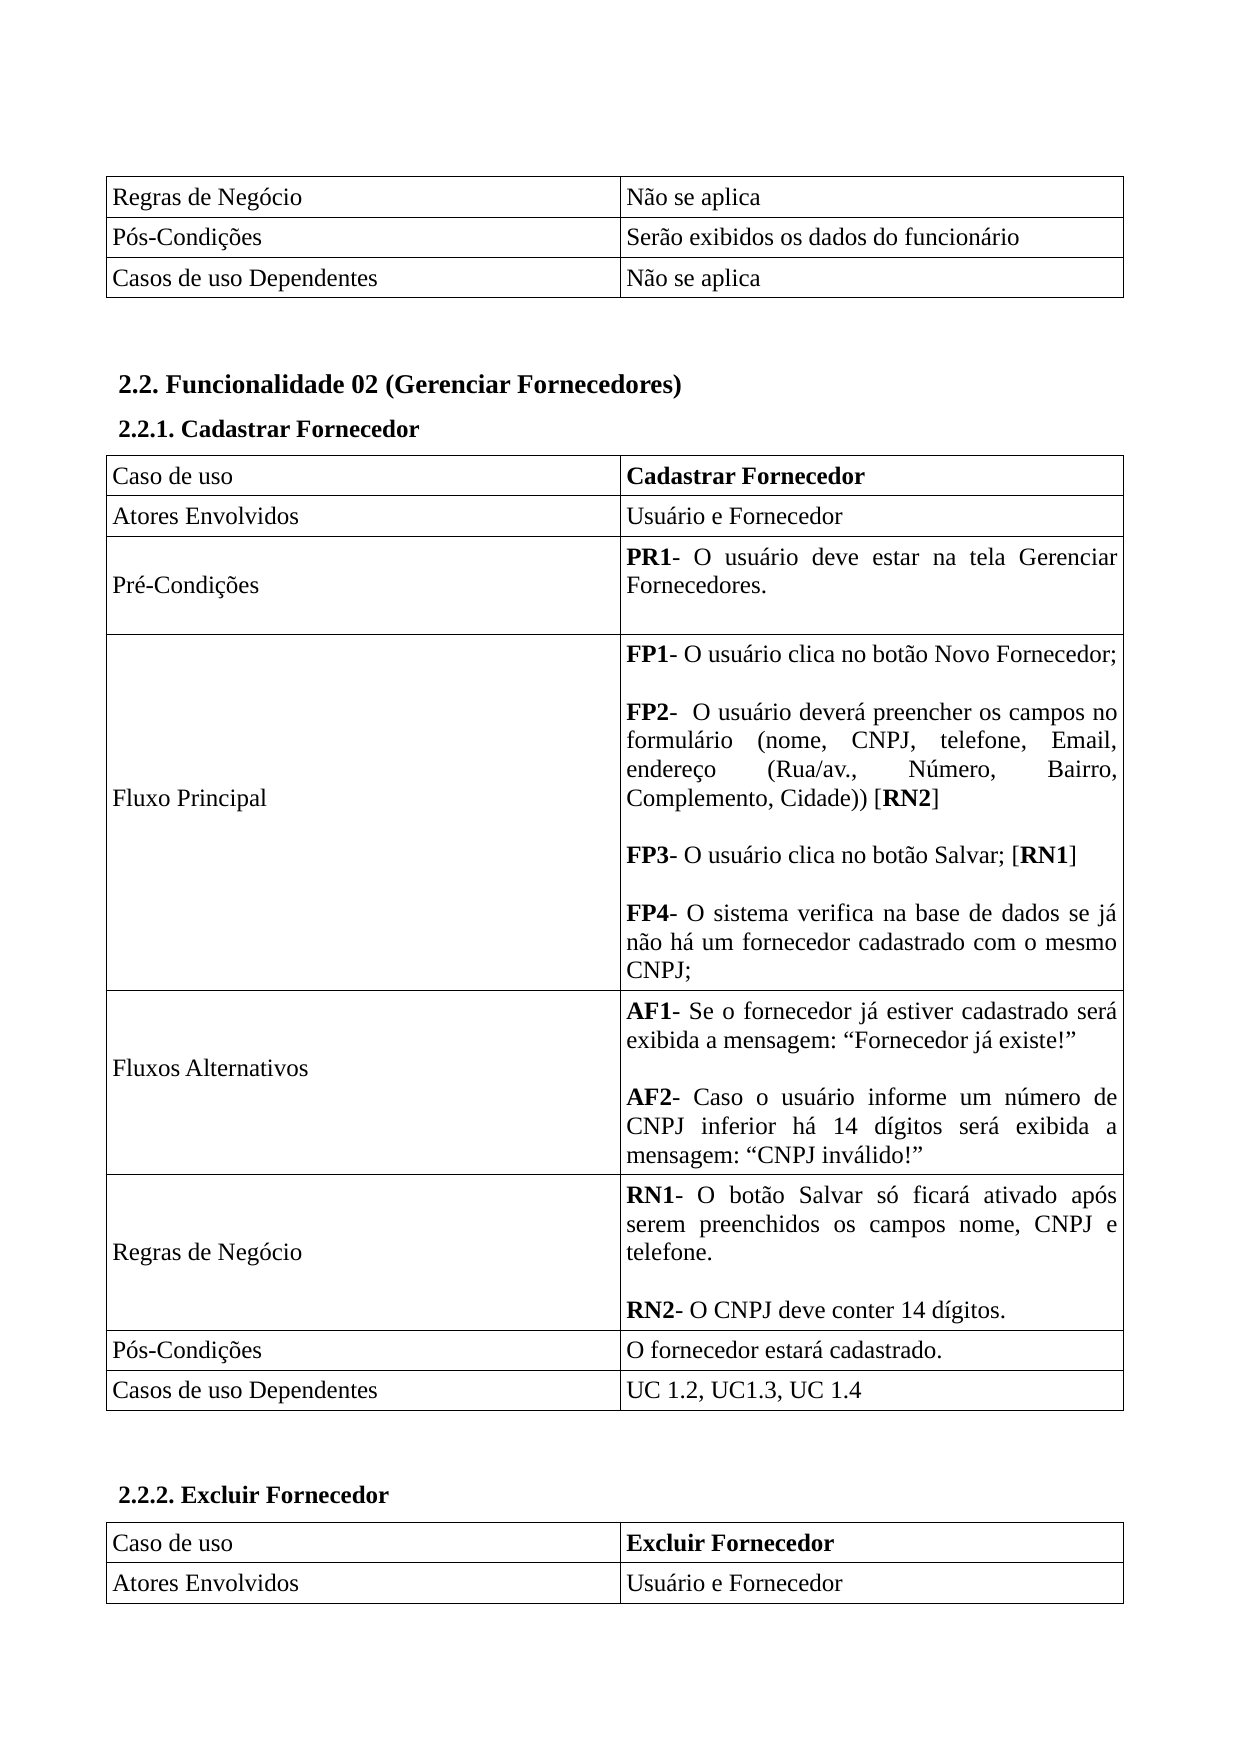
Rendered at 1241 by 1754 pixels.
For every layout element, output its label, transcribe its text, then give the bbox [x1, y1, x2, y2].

table_cell Pós-Condições [107, 218, 620, 257]
table_cell FP1- O usuário clica no botão Novo Fornecedor; FP2- O usuário deverá preencher os campos no formulário (nome, CNPJ, telefone, Email, endereço (Rua/av., Número, Bairro, Complemento, Cidade)) [RN2] FP3- O usuário clica no botão Salvar; [RN1] FP4- O sistema verifica na base de dados se já não há um fornecedor cadastrado com o mesmo CNPJ; [621, 635, 1123, 990]
table_cell UC 1.2, UC1.3, UC 1.4 [621, 1371, 1123, 1410]
table_cell Regras de Negócio [107, 1175, 620, 1329]
table_cell Fluxo Principal [107, 635, 620, 990]
table_cell RN1- O botão Salvar só ficará ativado após serem preenchidos os campos nome, CNPJ e telefone. RN2- O CNPJ deve conter 14 dígitos. [621, 1175, 1123, 1329]
table_header Excluir Fornecedor [621, 1523, 1123, 1562]
table_cell Usuário e Fornecedor [621, 496, 1123, 536]
table_cell Casos de uso Dependentes [107, 1371, 620, 1410]
table_cell Não se aplica [621, 258, 1123, 297]
table_cell AF1- Se o fornecedor já estiver cadastrado será exibida a mensagem: “Fornecedor já existe!” AF2- Caso o usuário informe um número de CNPJ inferior há 14 dígitos será exibida a mensagem: “CNPJ inválido!” [621, 991, 1123, 1174]
table_header Caso de uso [107, 1523, 620, 1562]
table_cell O fornecedor estará cadastrado. [621, 1331, 1123, 1370]
table_cell Fluxos Alternativos [107, 991, 620, 1174]
subtitle 2.2.1. Cadastrar Fornecedor [118, 414, 1122, 443]
table_cell Não se aplica [621, 177, 1123, 217]
subtitle 2.2.2. Excluir Fornecedor [118, 1481, 1122, 1509]
table_cell Pós-Condições [107, 1331, 620, 1370]
text 2.2. Funcionalidade 02 (Gerenciar Fornecedores) [118, 368, 1122, 399]
table_cell PR1- O usuário deve estar na tela Gerenciar Fornecedores. [621, 537, 1123, 633]
table_cell Serão exibidos os dados do funcionário [621, 218, 1123, 257]
table_cell Atores Envolvidos [107, 496, 620, 536]
table_cell Atores Envolvidos [107, 1563, 620, 1602]
table_cell Usuário e Fornecedor [621, 1563, 1123, 1602]
table_cell Pré-Condições [107, 537, 620, 633]
table_cell Casos de uso Dependentes [107, 258, 620, 297]
table_header Caso de uso [107, 456, 620, 495]
table_cell Regras de Negócio [107, 177, 620, 217]
table_header Cadastrar Fornecedor [621, 456, 1123, 495]
